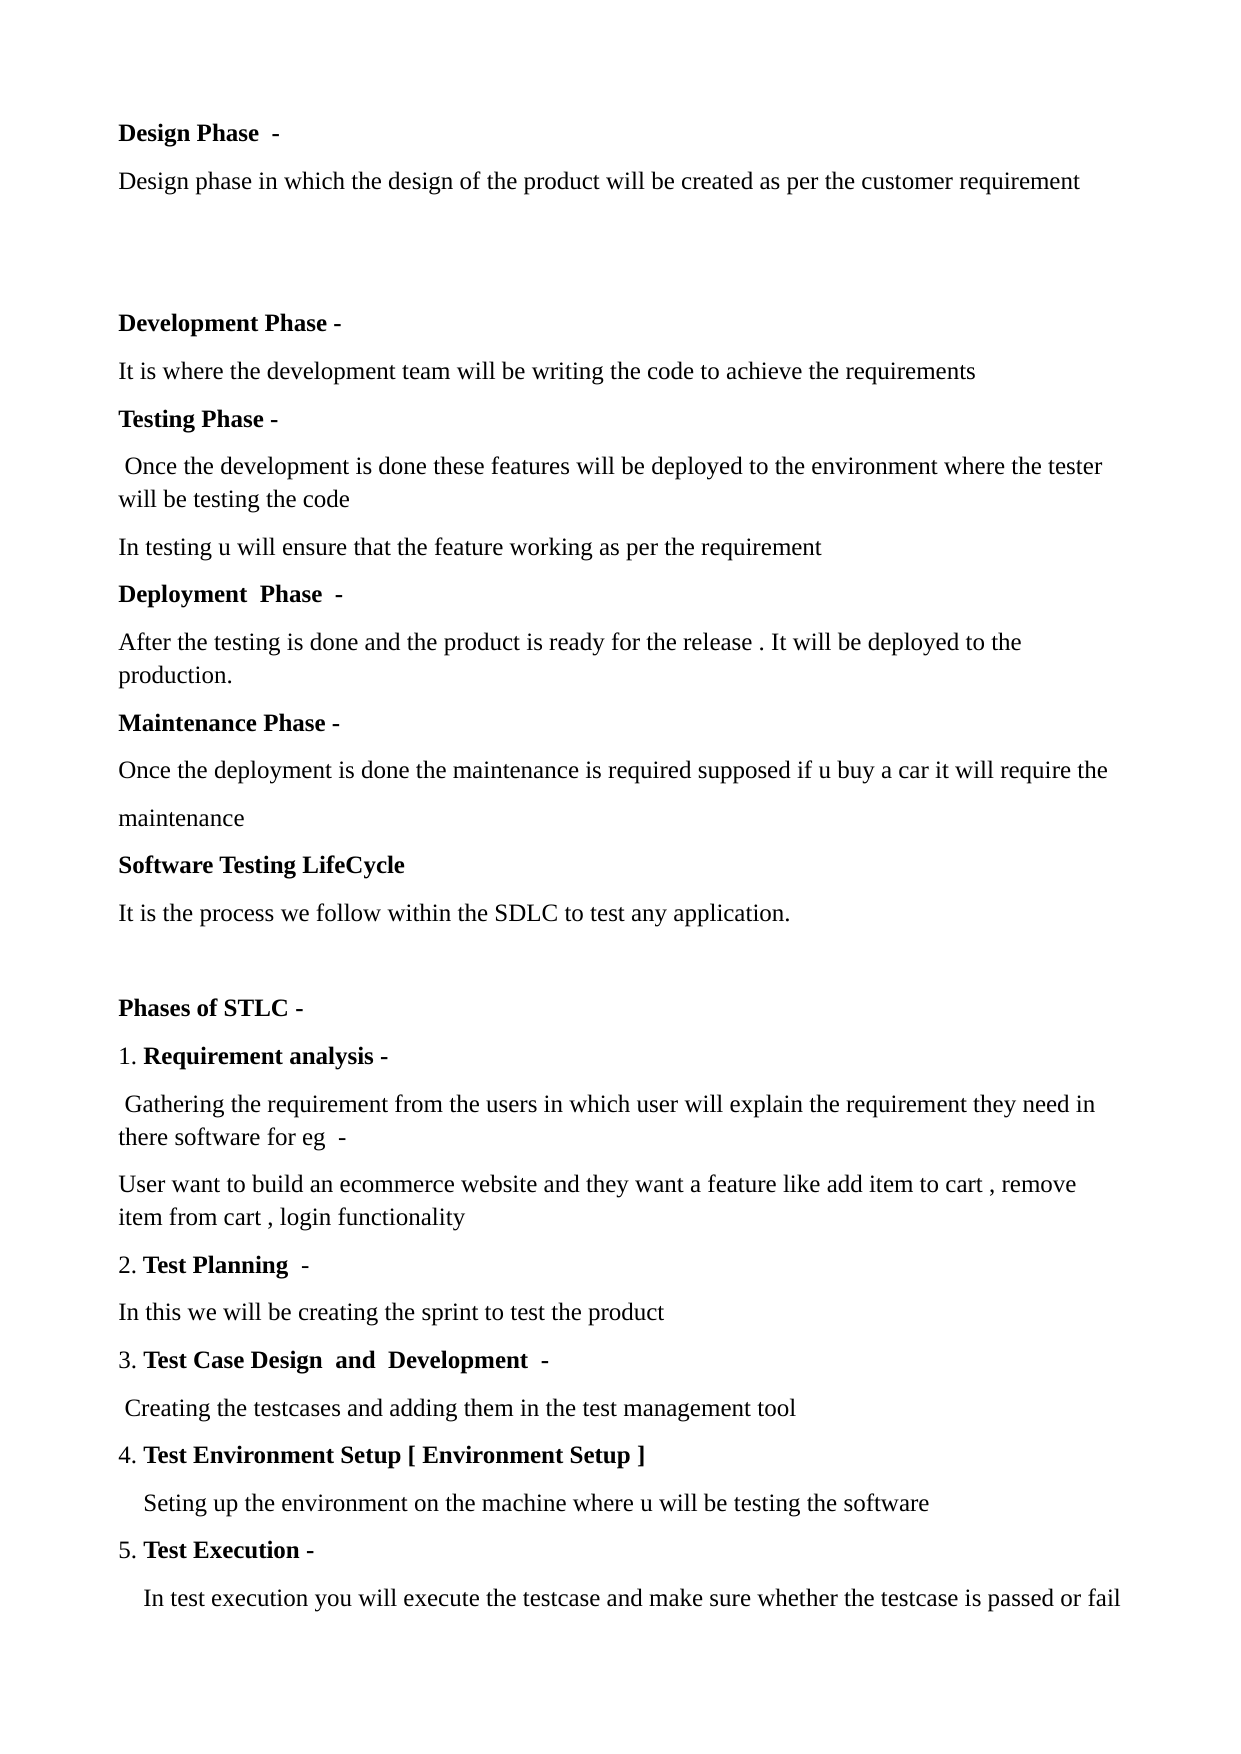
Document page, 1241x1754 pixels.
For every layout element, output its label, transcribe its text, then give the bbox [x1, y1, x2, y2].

text After the testing is done and the product is ready for the release . It will be deployed to the production. [118, 627, 1122, 689]
text Once the deployment is done the maintenance is required supposed if u buy a car it will require the [118, 755, 1122, 784]
text In test execution you will execute the testcase and make sure whether the testcase is passed or fail [118, 1583, 1122, 1612]
text Seting up the environment on the machine where u will be testing the software [118, 1488, 1122, 1517]
text It is the process we follow within the SDLC to test any application. [118, 898, 1122, 927]
text Once the development is done these features will be deployed to the environment where the tester will be testing the code [118, 451, 1122, 513]
text 3. Test Case Design and Development - [118, 1345, 1122, 1374]
text Creating the testcases and adding them in the test management tool [118, 1393, 1122, 1421]
text 1. Requirement analysis - [118, 1041, 1122, 1070]
text In this we will be creating the sprint to test the product [118, 1297, 1122, 1326]
text 4. Test Environment Setup [ Environment Setup ] [118, 1440, 1122, 1469]
text Development Phase - [118, 308, 1122, 337]
text Design phase in which the design of the product will be created as per the customer requirement [118, 166, 1122, 194]
text Software Testing LifeCycle [118, 851, 1122, 879]
text Deployment Phase - [118, 579, 1122, 608]
text 2. Test Planning - [118, 1250, 1122, 1279]
text In testing u will ensure that the feature working as per the requirement [118, 532, 1122, 561]
text Maintenance Phase - [118, 708, 1122, 737]
text Design Phase - [118, 118, 1122, 147]
text It is where the development team will be writing the code to achieve the requirements [118, 356, 1122, 385]
text Phases of STLC - [118, 993, 1122, 1022]
text 5. Test Execution - [118, 1536, 1122, 1564]
text User want to build an ecommerce website and they want a feature like add item to cart , remove item from cart , login functionality [118, 1169, 1122, 1231]
text maintenance [118, 803, 1122, 832]
text Testing Phase - [118, 404, 1122, 432]
text Gathering the requirement from the users in which user will explain the requirement they need in there software for eg - [118, 1089, 1122, 1150]
